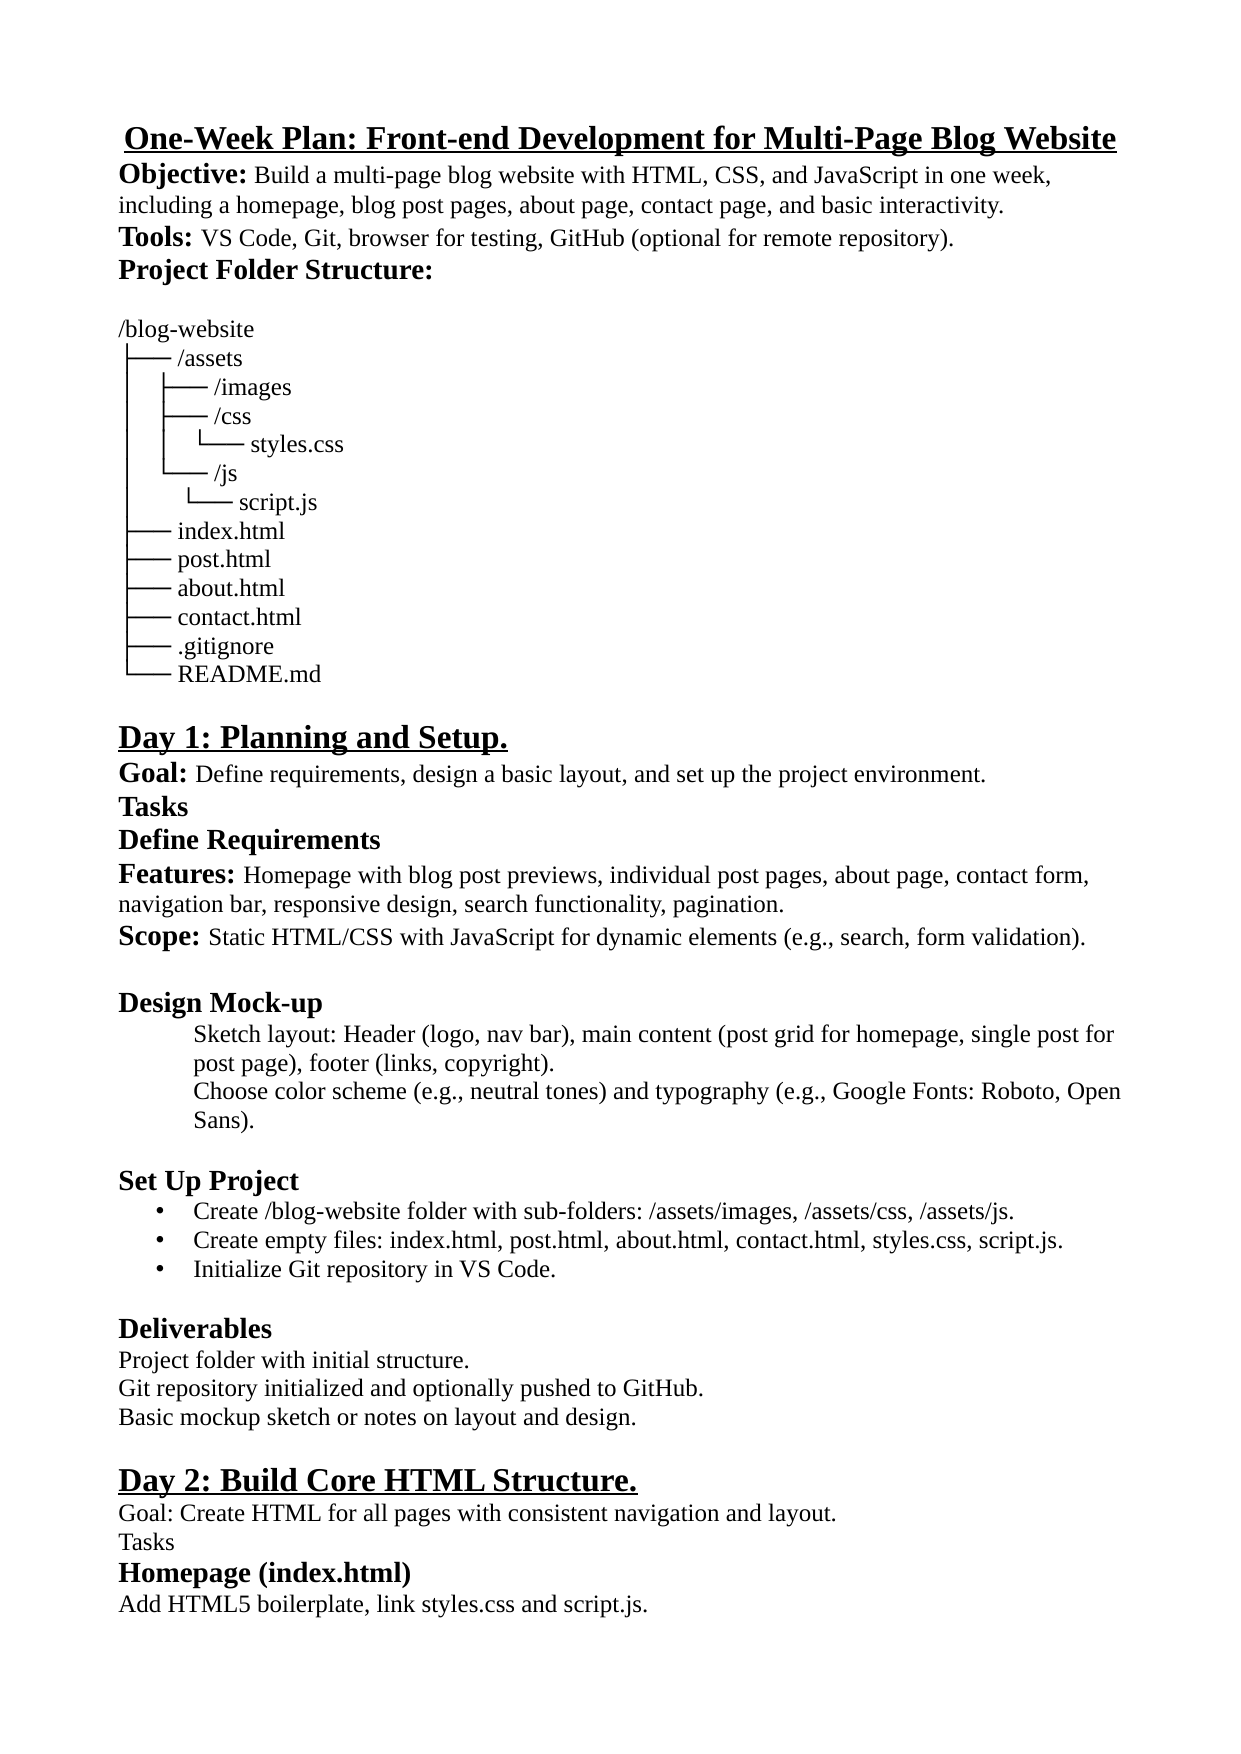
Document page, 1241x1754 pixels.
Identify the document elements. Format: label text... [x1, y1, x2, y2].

text Objective: Build a multi-page blog website with HTML, CSS, and JavaScript in one week, including a homepage, blog post pages, about page, contact page, and basic interactivity. [118, 156, 1122, 219]
text Goal: Create HTML for all pages with consistent navigation and layout. [118, 1498, 1122, 1527]
text Day 2: Build Core HTML Structure. [118, 1460, 1122, 1498]
list Choose color scheme (e.g., neutral tones) and typography (e.g., Google Fonts: Roboto, Open Sans). [156, 1076, 1122, 1134]
text Tasks [118, 1527, 1122, 1556]
text Design Mock-up [118, 985, 1122, 1019]
list Sketch layout: Header (logo, nav bar), main content (post grid for homepage, single post for post page), footer (links, copyright). [156, 1019, 1122, 1076]
text /blog-website [118, 314, 1122, 343]
text ├── post.html [128, 544, 1122, 573]
text Tools: VS Code, Git, browser for testing, GitHub (optional for remote repository). [118, 219, 1122, 252]
text Define Requirements [118, 822, 1122, 856]
list Create /blog-website folder with sub-folders: /assets/images, /assets/css, /assets/js. [156, 1196, 1122, 1225]
text ├── contact.html [128, 602, 1122, 631]
text ├── .gitignore [128, 631, 1122, 659]
text Set Up Project [118, 1163, 1122, 1196]
text │ ├── /css [164, 401, 1122, 429]
text │ ├── /css [128, 401, 162, 429]
text │ ├── /css [118, 401, 126, 429]
text Project Folder Structure: [118, 252, 1122, 286]
text Tasks [118, 789, 1122, 822]
text ├── about.html [128, 573, 1122, 602]
text │ ├── /images [128, 372, 162, 401]
text Add HTML5 boilerplate, link styles.css and script.js. [118, 1589, 1122, 1618]
text │ │ └── styles.css [164, 429, 1122, 458]
text Goal: Define requirements, design a basic layout, and set up the project environment. [118, 755, 1122, 789]
text │ └── /js [118, 458, 126, 487]
text ├── /assets [118, 343, 126, 372]
text │ │ └── styles.css [128, 429, 162, 458]
text Homepage (index.html) [118, 1556, 1122, 1589]
text One-Week Plan: Front-end Development for Multi-Page Blog Website [118, 118, 1122, 156]
text Scope: Static HTML/CSS with JavaScript for dynamic elements (e.g., search, form validation). [118, 918, 1122, 952]
text │ └── script.js [128, 487, 1122, 516]
text ├── index.html [128, 516, 1122, 544]
list Initialize Git repository in VS Code. [156, 1254, 1122, 1282]
text Basic mockup sketch or notes on layout and design. [118, 1402, 1122, 1431]
text │ └── /js [128, 458, 1122, 487]
list Create empty files: index.html, post.html, about.html, contact.html, styles.css, script.js. [156, 1225, 1122, 1254]
text └── README.md [118, 659, 1122, 688]
text Features: Homepage with blog post previews, individual post pages, about page, contact form, navigation bar, responsive design, search functionality, pagination. [118, 856, 1122, 918]
text │ ├── /images [164, 372, 1122, 401]
text ├── /assets [128, 343, 1122, 372]
text Deliverables [118, 1311, 1122, 1345]
text Git repository initialized and optionally pushed to GitHub. [118, 1373, 1122, 1402]
text Project folder with initial structure. [118, 1345, 1122, 1373]
text Day 1: Planning and Setup. [118, 717, 1122, 755]
